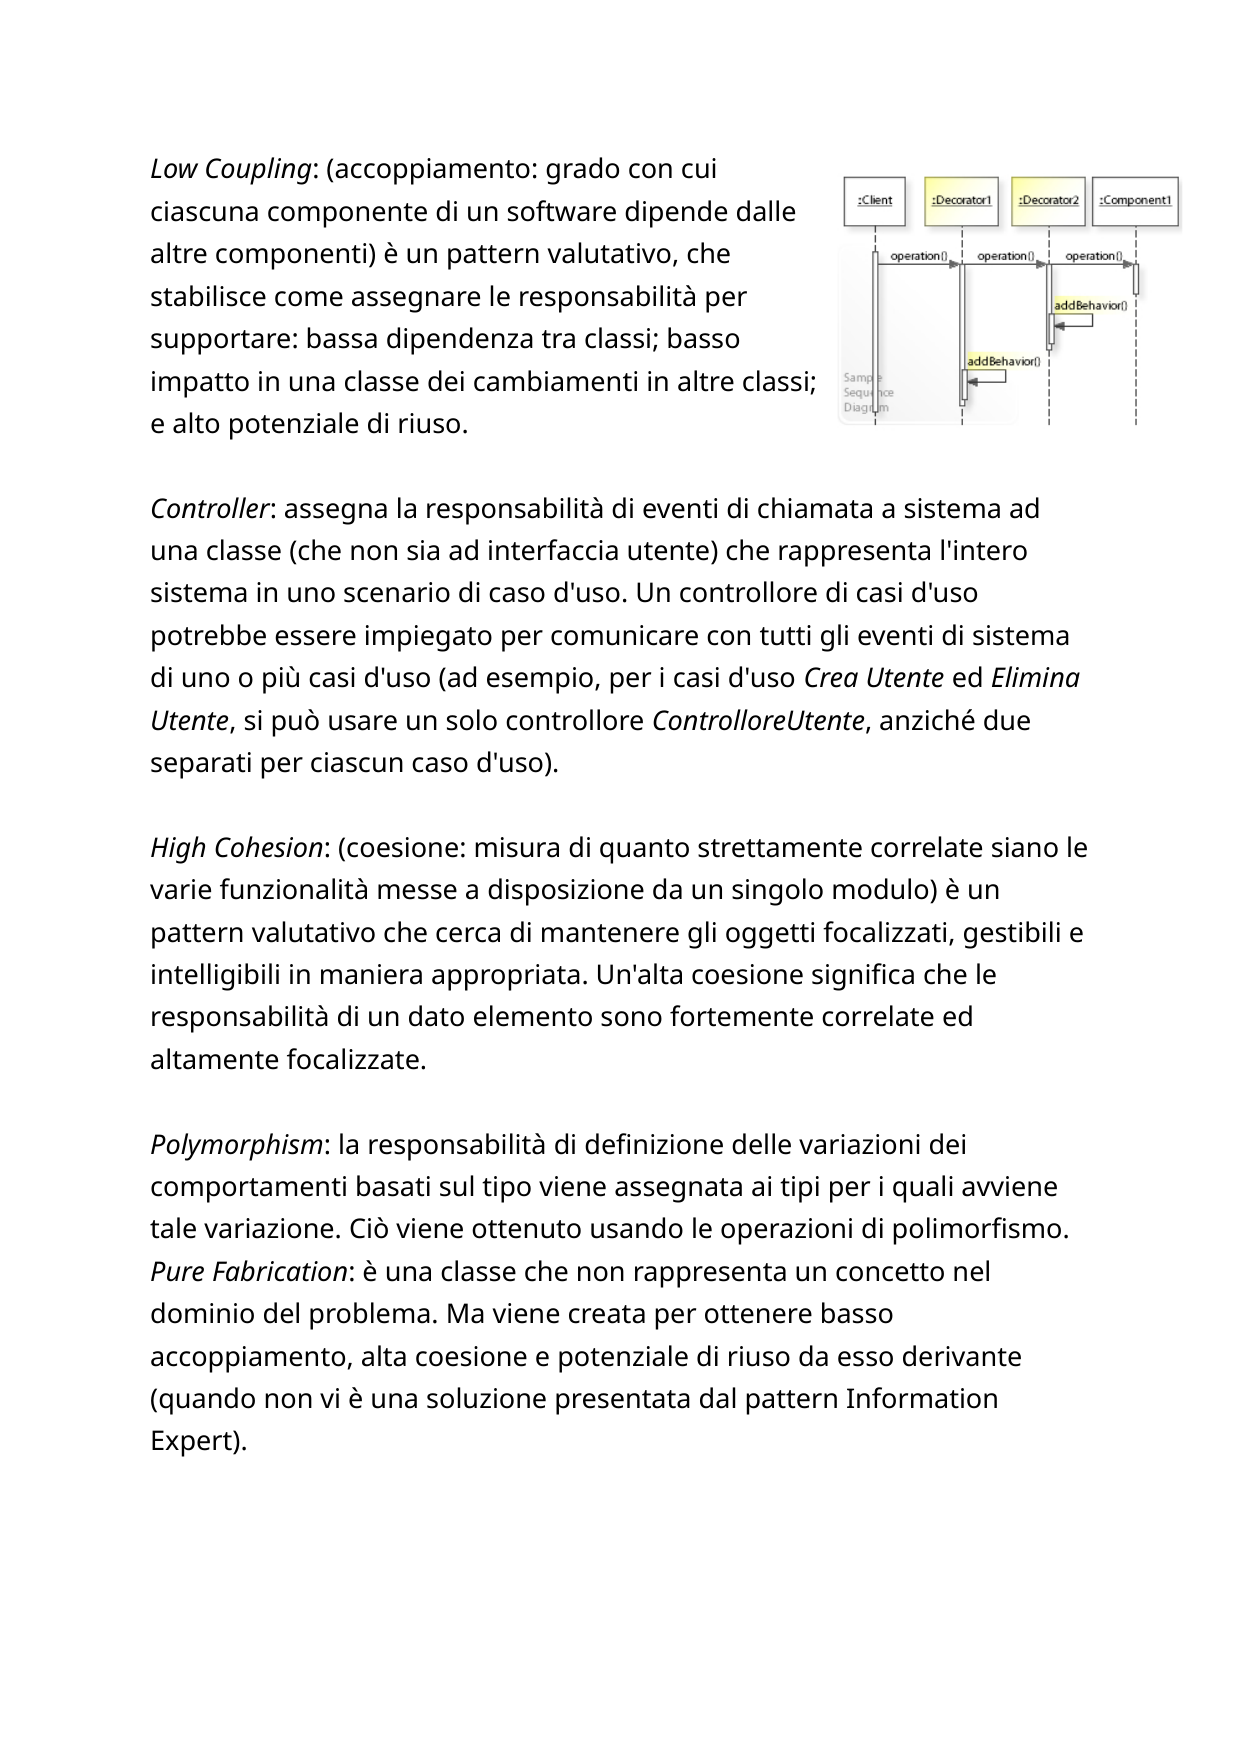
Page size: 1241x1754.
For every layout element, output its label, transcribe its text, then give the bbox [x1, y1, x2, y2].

text Polymorphism: la responsabilità di definizione delle variazioni dei comportamenti basati sul tipo viene assegnata ai tipi per i quali avviene tale variazione. Ciò viene ottenuto usando le operazioni di polimorfismo. [150, 1125, 1090, 1247]
text Pure Fabrication: è una classe che non rappresenta un concetto nel dominio del problema. Ma viene creata per ottenere basso accoppiamento, alta coesione e potenziale di riuso da esso derivante (quando non vi è una soluzione presentata dal pattern Information Expert). [150, 1252, 1090, 1459]
text Low Coupling: (accoppiamento: grado con cui ciascuna componente di un software dipende dalle altre componenti) è un pattern valutativo, che stabilisce come assegnare le responsabilità per supportare: bassa dipendenza tra classi; basso impatto in una classe dei cambiamenti in altre classi; e alto potenziale di riuso. [150, 150, 1090, 441]
text Controller: assegna la responsabilità di eventi di chiamata a sistema ad una classe (che non sia ad interfaccia utente) che rappresenta l'intero sistema in uno scenario di caso d'uso. Un controllore di casi d'uso potrebbe essere impiegato per comunicare con tutti gli eventi di sistema di uno o più casi d'uso (ad esempio, per i casi d'uso Crea Utente ed Elimina Utente, si può usare un solo controllore ControlloreUtente, anziché due separati per ciascun caso d'uso). [150, 489, 1090, 780]
text High Cohesion: (coesione: misura di quanto strettamente correlate siano le varie funzionalità messe a disposizione da un singolo modulo) è un pattern valutativo che cerca di mantenere gli oggetti focalizzati, gestibili e intelligibili in maniera appropriata. Un'alta coesione significa che le responsabilità di un dato elemento sono fortemente correlate ed altamente focalizzate. [150, 828, 1090, 1077]
picture [837, 173, 1183, 434]
